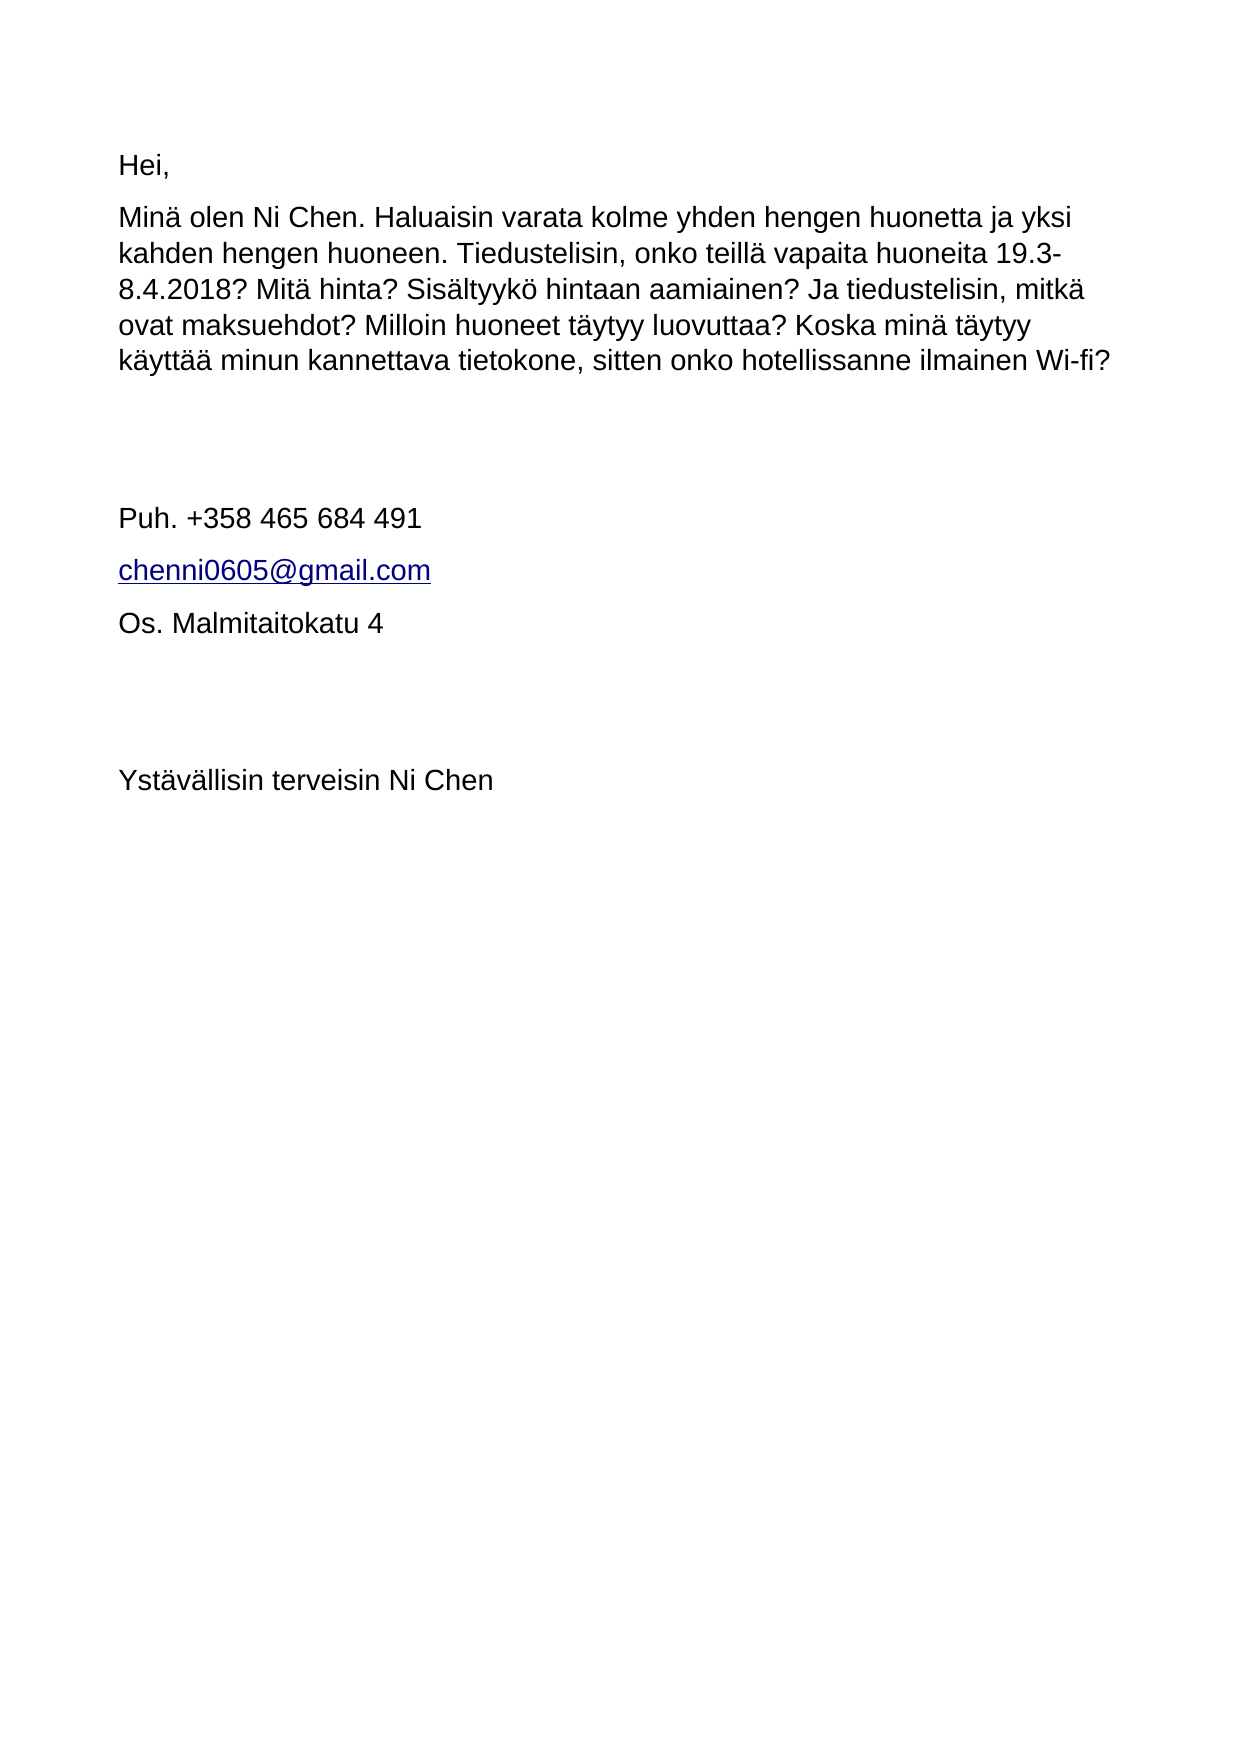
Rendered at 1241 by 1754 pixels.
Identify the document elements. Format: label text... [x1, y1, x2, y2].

text Ystävällisin terveisin Ni Chen [118, 763, 1122, 797]
text Minä olen Ni Chen. Haluaisin varata kolme yhden hengen huonetta ja yksi kahden hengen huoneen. Tiedustelisin, onko teillä vapaita huoneita 19.3-8.4.2018? Mitä hinta? Sisältyykö hintaan aamiainen? Ja tiedustelisin, mitkä ovat maksuehdot? Milloin huoneet täytyy luovuttaa? Koska minä täytyy käyttää minun kannettava tietokone, sitten onko hotellissanne ilmainen Wi-fi? [118, 200, 1122, 377]
text chenni0605@gmail.com [118, 553, 1122, 587]
text Hei, [118, 148, 1122, 181]
text Os. Malmitaitokatu 4 [118, 606, 1122, 639]
text Puh. +358 465 684 491 [118, 501, 1122, 534]
